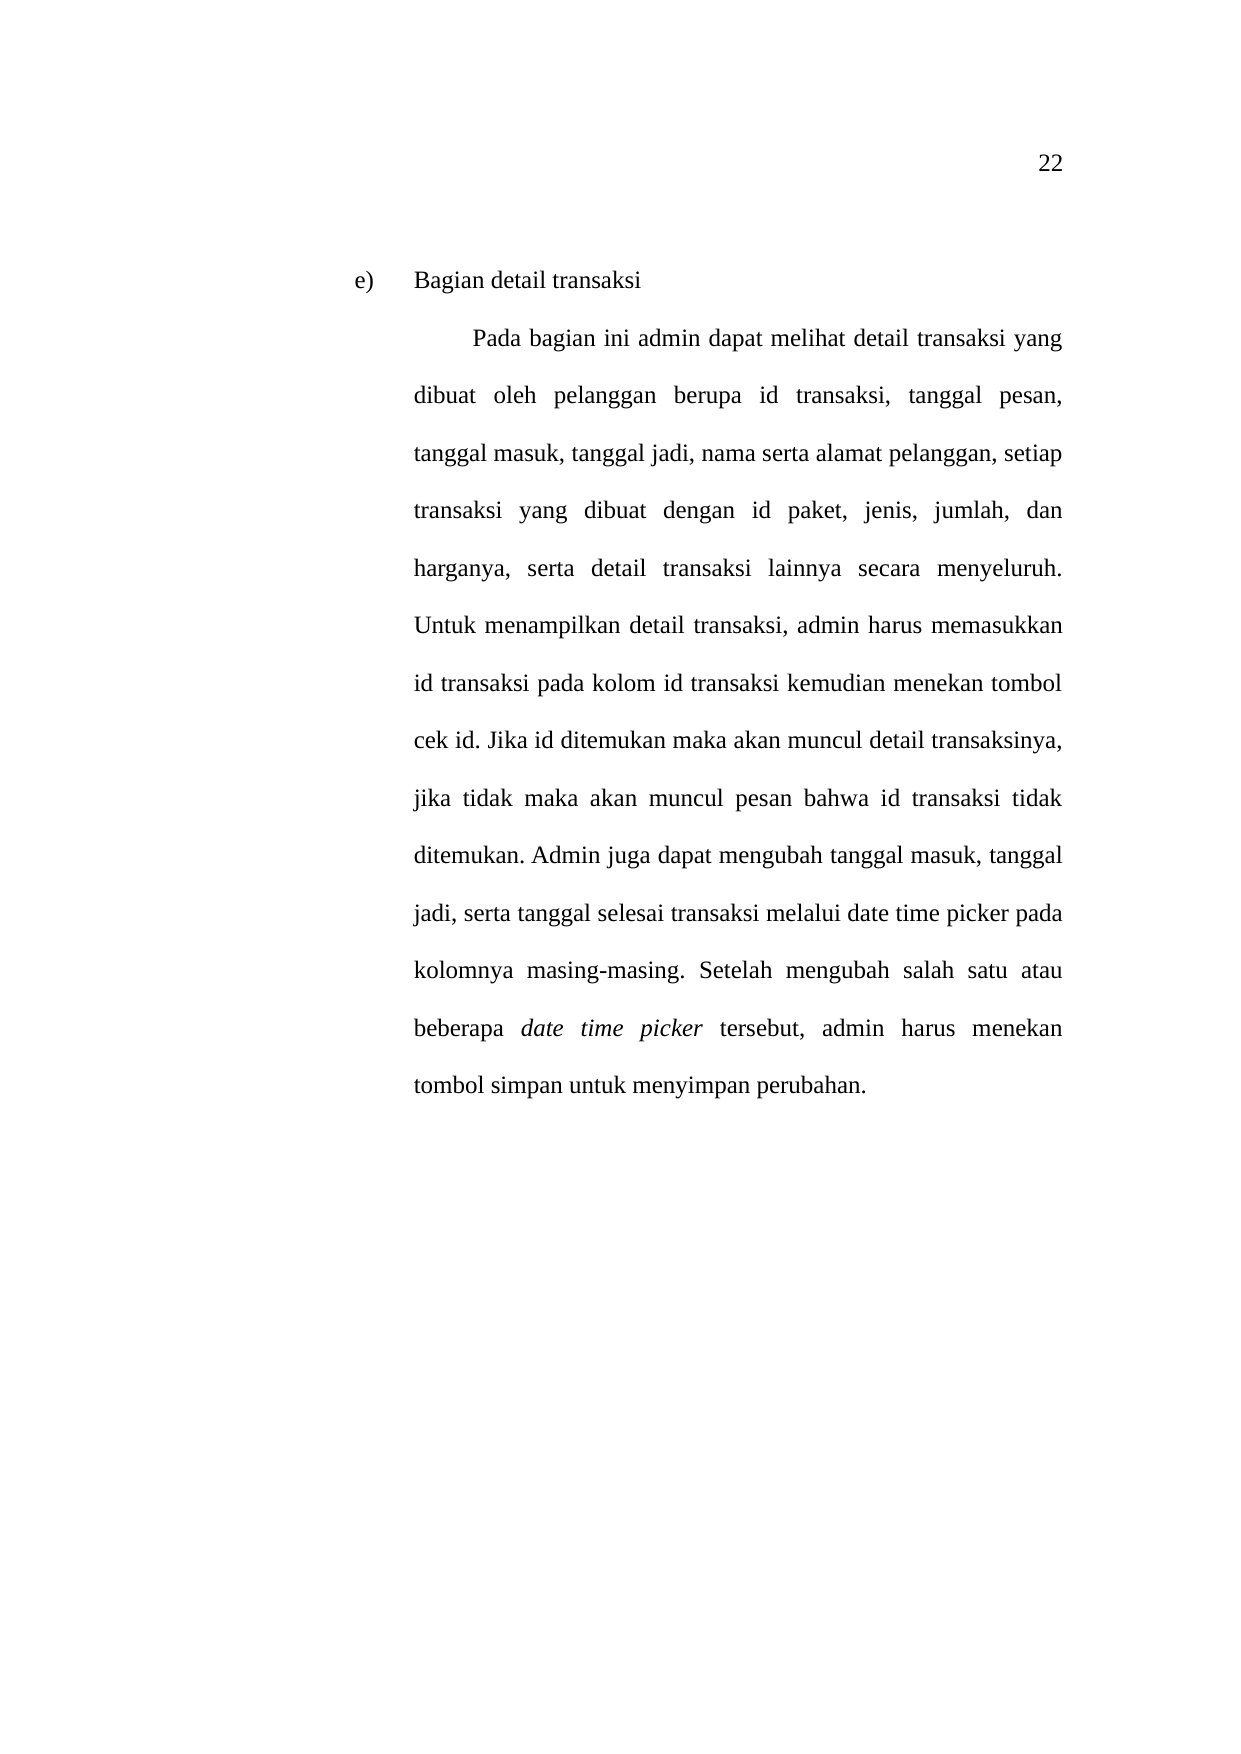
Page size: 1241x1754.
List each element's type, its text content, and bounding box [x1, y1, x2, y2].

text e) Bagian detail transaksi [354, 266, 1063, 294]
text Pada bagian ini admin dapat melihat detail transaksi yang dibuat oleh pelanggan berupa id transaksi, tanggal pesan, tanggal masuk, tanggal jadi, nama serta alamat pelanggan, setiap transaksi yang dibuat dengan id paket, jenis, jumlah, dan harganya, serta detail transaksi lainnya secara menyeluruh. Untuk menampilkan detail transaksi, admin harus memasukkan id transaksi pada kolom id transaksi kemudian menekan tombol cek id. Jika id ditemukan maka akan muncul detail transaksinya, jika tidak maka akan muncul pesan bahwa id transaksi tidak ditemukan. Admin juga dapat mengubah tanggal masuk, tanggal jadi, serta tanggal selesai transaksi melalui date time picker pada kolomnya masing-masing. Setelah mengubah salah satu atau beberapa date time picker tersebut, admin harus menekan tombol simpan untuk menyimpan perubahan. [413, 323, 1063, 1099]
